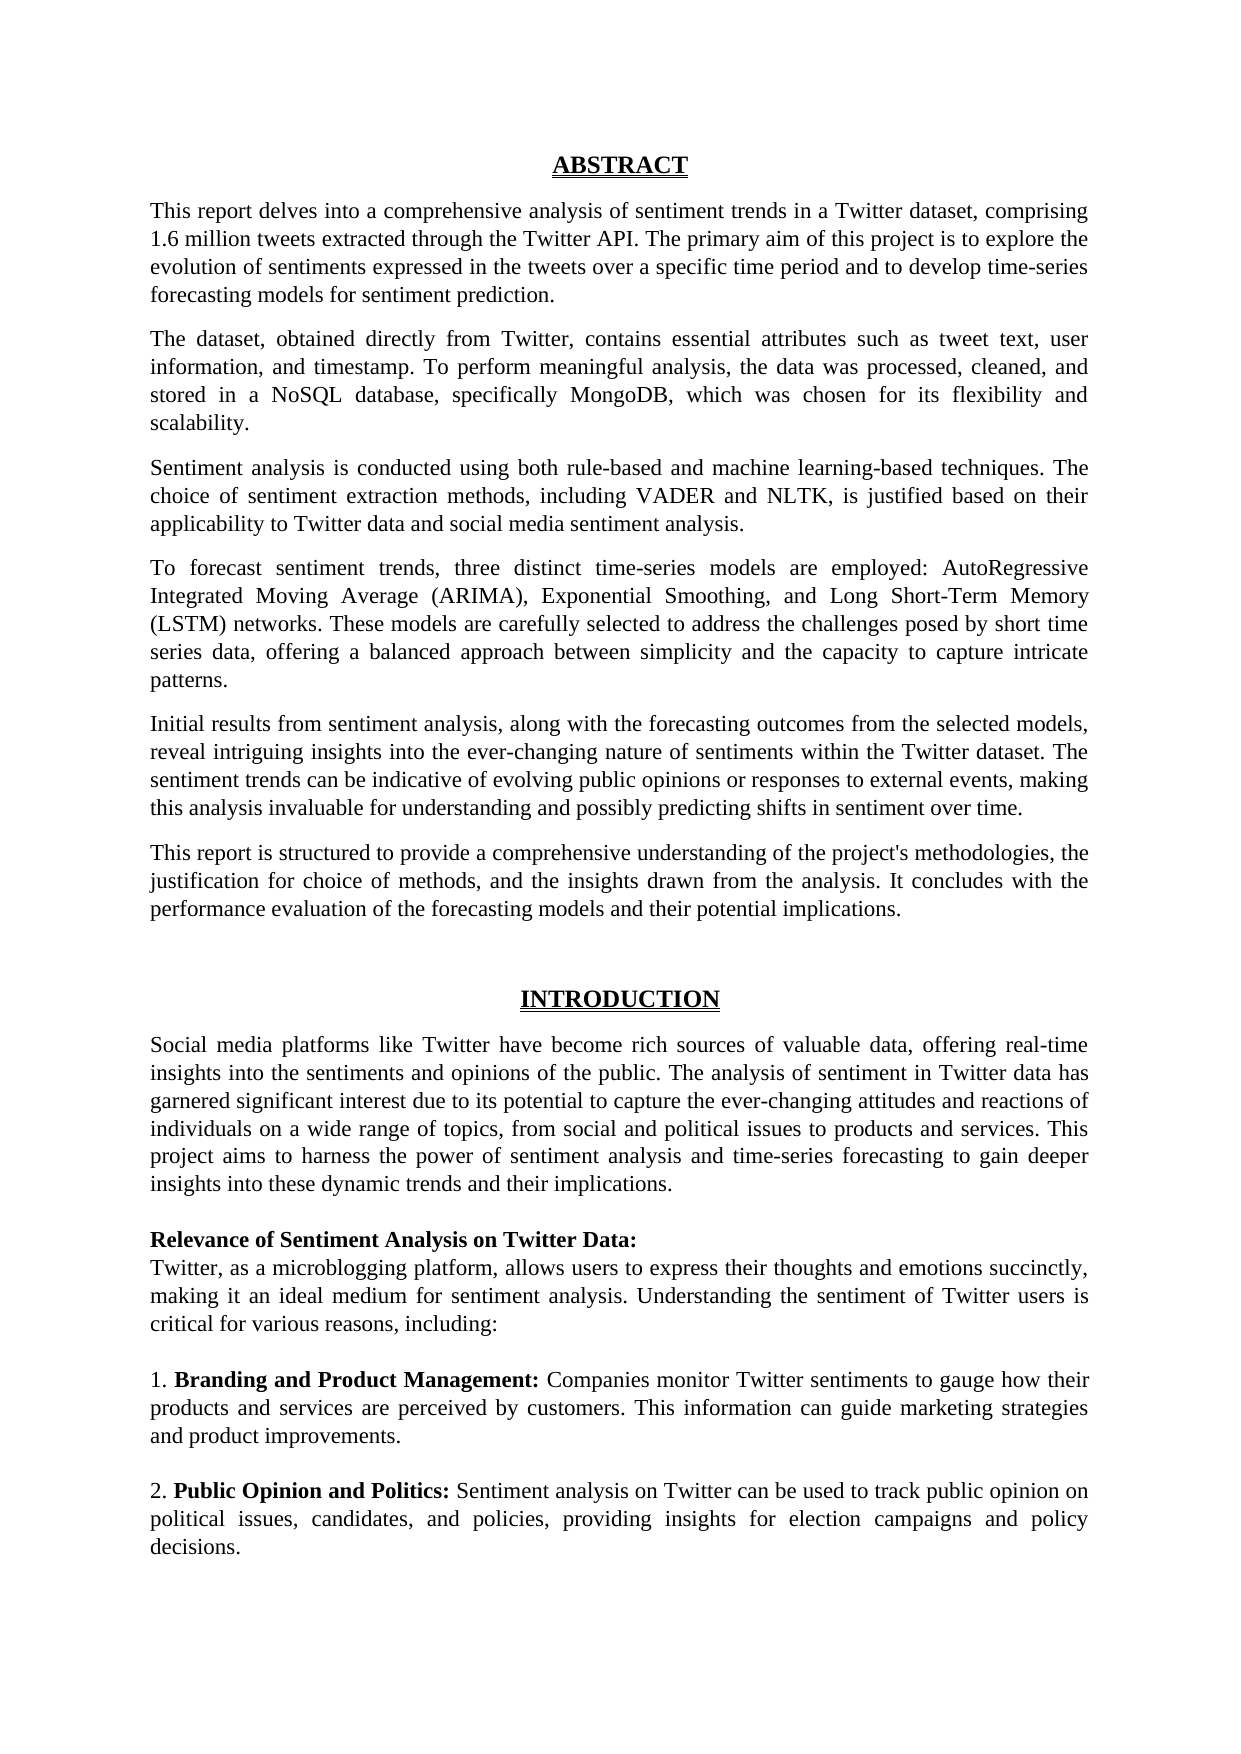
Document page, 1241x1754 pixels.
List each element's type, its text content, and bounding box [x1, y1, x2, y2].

text 1. Branding and Product Management: Companies monitor Twitter sentiments to gauge how their products and services are perceived by customers. This information can guide marketing strategies and product improvements. [150, 1366, 1090, 1448]
text This report is structured to provide a comprehensive understanding of the project's methodologies, the justification for choice of methods, and the insights drawn from the analysis. It concludes with the performance evaluation of the forecasting models and their potential implications. [150, 839, 1090, 921]
text Social media platforms like Twitter have become rich sources of valuable data, offering real-time insights into the sentiments and opinions of the public. The analysis of sentiment in Twitter data has garnered significant interest due to its potential to capture the ever-changing attitudes and reactions of individuals on a wide range of topics, from social and political issues to products and services. This project aims to harness the power of sentiment analysis and time-series forecasting to gain deeper insights into these dynamic trends and their implications. [150, 1031, 1090, 1197]
text Relevance of Sentiment Analysis on Twitter Data: [150, 1226, 1090, 1253]
text 2. Public Opinion and Politics: Sentiment analysis on Twitter can be used to track public opinion on political issues, candidates, and policies, providing insights for election campaigns and policy decisions. [150, 1477, 1090, 1560]
text This report delves into a comprehensive analysis of sentiment trends in a Twitter dataset, comprising 1.6 million tweets extracted through the Twitter API. The primary aim of this project is to explore the evolution of sentiments expressed in the tweets over a specific time period and to develop time-series forecasting models for sentiment prediction. [150, 197, 1090, 307]
text Sentiment analysis is conducted using both rule-based and machine learning-based techniques. The choice of sentiment extraction methods, including VADER and NLTK, is justified based on their applicability to Twitter data and social media sentiment analysis. [150, 454, 1090, 536]
text The dataset, obtained directly from Twitter, contains essential attributes such as tweet text, user information, and timestamp. To perform meaningful analysis, the data was processed, cleaned, and stored in a NoSQL database, specifically MongoDB, which was chosen for its flexibility and scalability. [150, 325, 1090, 436]
text Initial results from sentiment analysis, along with the forecasting outcomes from the selected models, reveal intriguing insights into the ever-changing nature of sentiments within the Twitter dataset. The sentiment trends can be indicative of evolving public opinions or responses to external events, making this analysis invaluable for understanding and possibly predicting shifts in sentiment over time. [150, 710, 1090, 821]
text ABSTRACT [150, 150, 1090, 179]
text INTRODUCTION [150, 984, 1090, 1012]
text Twitter, as a microblogging platform, allows users to express their thoughts and emotions succinctly, making it an ideal medium for sentiment analysis. Understanding the sentiment of Twitter users is critical for various reasons, including: [150, 1254, 1090, 1336]
text To forecast sentiment trends, three distinct time-series models are employed: AutoRegressive Integrated Moving Average (ARIMA), Exponential Smoothing, and Long Short-Term Memory (LSTM) networks. These models are carefully selected to address the challenges posed by short time series data, offering a balanced approach between simplicity and the capacity to capture intricate patterns. [150, 554, 1090, 692]
